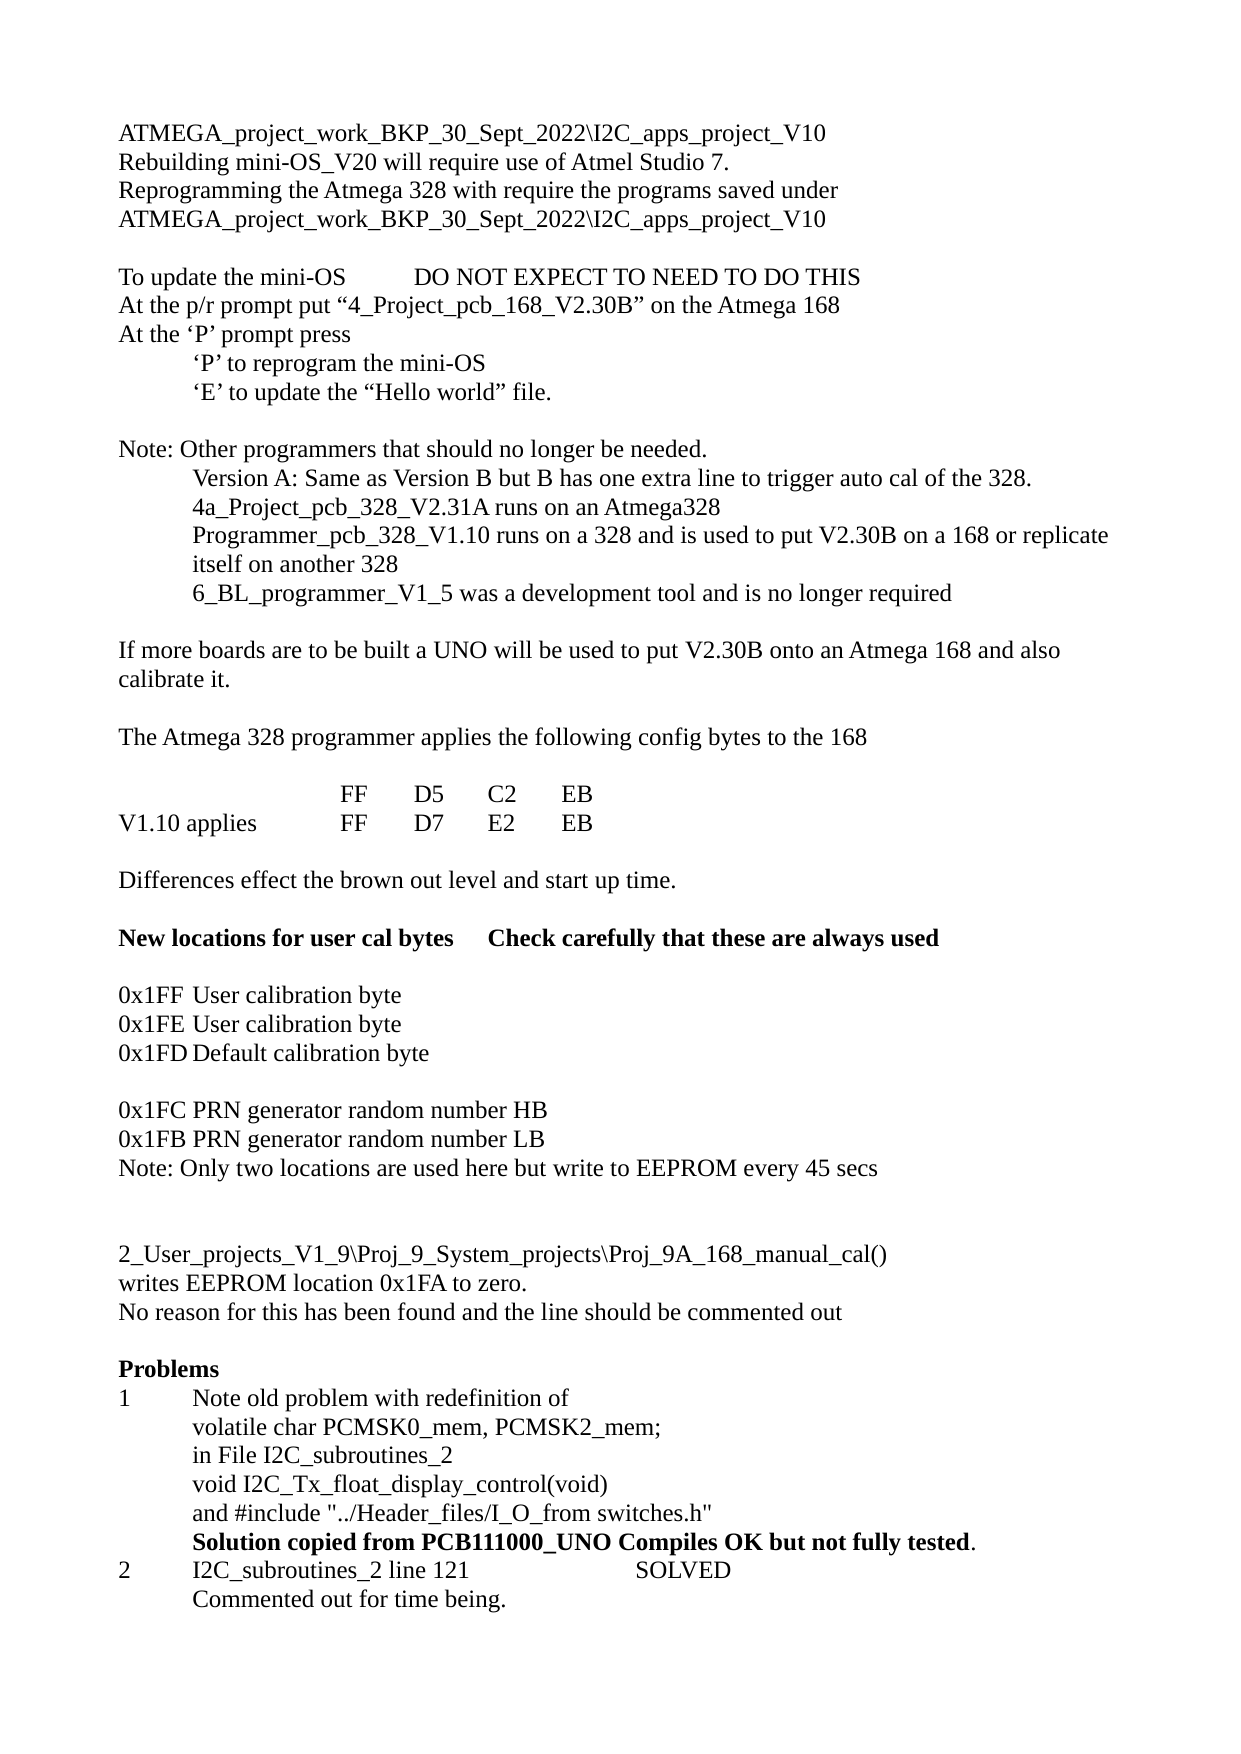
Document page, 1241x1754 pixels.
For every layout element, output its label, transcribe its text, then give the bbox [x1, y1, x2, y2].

text ATMEGA_project_work_BKP_30_Sept_2022\I2C_apps_project_V10 [118, 204, 1122, 233]
text Version A: Same as Version B but B has one extra line to trigger auto cal of the 328. [118, 463, 1122, 492]
text To update the mini-OS DO NOT EXPECT TO NEED TO DO THIS [118, 262, 1122, 291]
text 6_BL_programmer_V1_5 was a development tool and is no longer required [118, 578, 1122, 607]
text If more boards are to be built a UNO will be used to put V2.30B onto an Atmega 168 and also calibrate it. [118, 636, 1122, 693]
text 2 I2C_subroutines_2 line 121 SOLVED [118, 1556, 1122, 1584]
text 0x1FB PRN generator random number LB [118, 1124, 1122, 1153]
text 0x1FE User calibration byte [118, 1009, 1122, 1038]
text Differences effect the brown out level and start up time. [118, 866, 1122, 894]
text At the ‘P’ prompt press [118, 319, 1122, 348]
text Commented out for time being. [118, 1584, 1122, 1613]
text 1 Note old problem with redefinition of [118, 1383, 1122, 1412]
text Rebuilding mini-OS_V20 will require use of Atmel Studio 7. [118, 147, 1122, 176]
text Problems [118, 1354, 1122, 1383]
text New locations for user cal bytes Check carefully that these are always used [118, 923, 1122, 952]
text ‘P’ to reprogram the mini-OS [118, 348, 1122, 377]
text and #include "../Header_files/I_O_from switches.h" [118, 1498, 1122, 1527]
text Note: Other programmers that should no longer be needed. [118, 434, 1122, 463]
text Programmer_pcb_328_V1.10 runs on a 328 and is used to put V2.30B on a 168 or replicate itself on another 328 [118, 521, 1122, 578]
text Reprogramming the Atmega 328 with require the programs saved under [118, 176, 1122, 204]
text Note: Only two locations are used here but write to EEPROM every 45 secs [118, 1153, 1122, 1182]
text FF D5 C2 EB [118, 779, 1122, 808]
text ‘E’ to update the “Hello world” file. [118, 377, 1122, 406]
text Solution copied from PCB111000_UNO Compiles OK but not fully tested. [118, 1527, 1122, 1556]
text volatile char PCMSK0_mem, PCMSK2_mem; [118, 1412, 1122, 1441]
text The Atmega 328 programmer applies the following config bytes to the 168 [118, 722, 1122, 751]
text V1.10 applies FF D7 E2 EB [118, 808, 1122, 837]
text void I2C_Tx_float_display_control(void) [118, 1469, 1122, 1498]
text 0x1FD Default calibration byte [118, 1038, 1122, 1067]
text No reason for this has been found and the line should be commented out [118, 1297, 1122, 1326]
text in File I2C_subroutines_2 [118, 1441, 1122, 1469]
text At the p/r prompt put “4_Project_pcb_168_V2.30B” on the Atmega 168 [118, 291, 1122, 319]
text 2_User_projects_V1_9\Proj_9_System_projects\Proj_9A_168_manual_cal() [118, 1239, 1122, 1268]
text ATMEGA_project_work_BKP_30_Sept_2022\I2C_apps_project_V10 [118, 118, 1122, 147]
text 4a_Project_pcb_328_V2.31A runs on an Atmega328 [118, 492, 1122, 521]
text 0x1FC PRN generator random number HB [118, 1096, 1122, 1124]
text writes EEPROM location 0x1FA to zero. [118, 1268, 1122, 1297]
text 0x1FF User calibration byte [118, 981, 1122, 1009]
